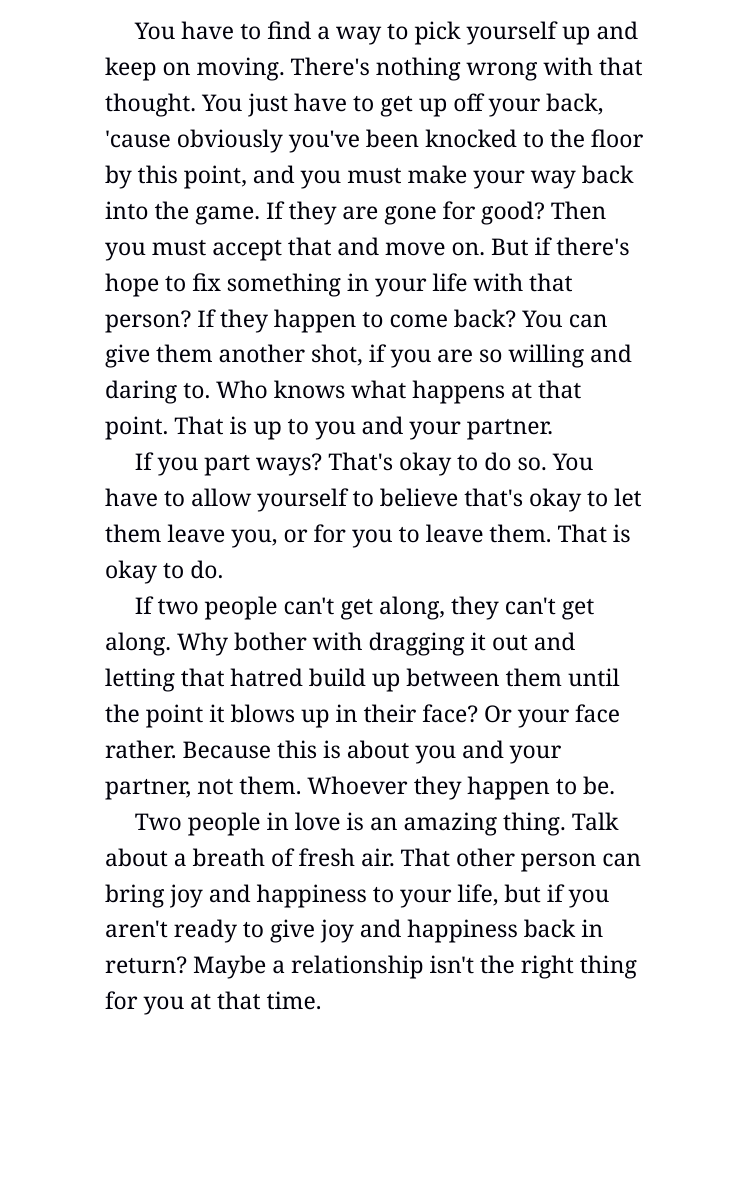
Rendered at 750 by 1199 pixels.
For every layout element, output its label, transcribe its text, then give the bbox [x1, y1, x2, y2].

text If two people can't get along, they can't get along. Why bother with dragging it out and letting that hatred build up between them until the point it blows up in their face? Or your face rather. Because this is about you and your partner, not them. Whoever they happen to be. [105, 590, 645, 801]
text If you part ways? That's okay to do so. You have to allow yourself to believe that's okay to let them leave you, or for you to leave them. That is okay to do. [105, 446, 645, 585]
text Two people in love is an amazing thing. Talk about a breath of fresh air. That other person can bring joy and happiness to your life, but if you aren't ready to give joy and happiness back in return? Maybe a relationship isn't the right thing for you at that time. [105, 806, 645, 1017]
text You have to find a way to pick yourself up and keep on moving. There's nothing wrong with that thought. You just have to get up off your back, 'cause obviously you've been knocked to the floor by this point, and you must make your way back into the game. If they are gone for good? Then you must accept that and move on. But if there's hope to fix something in your life with that person? If they happen to come back? You can give them another shot, if you are so willing and daring to. Who knows what happens at that point. That is up to you and your partner. [105, 15, 645, 442]
